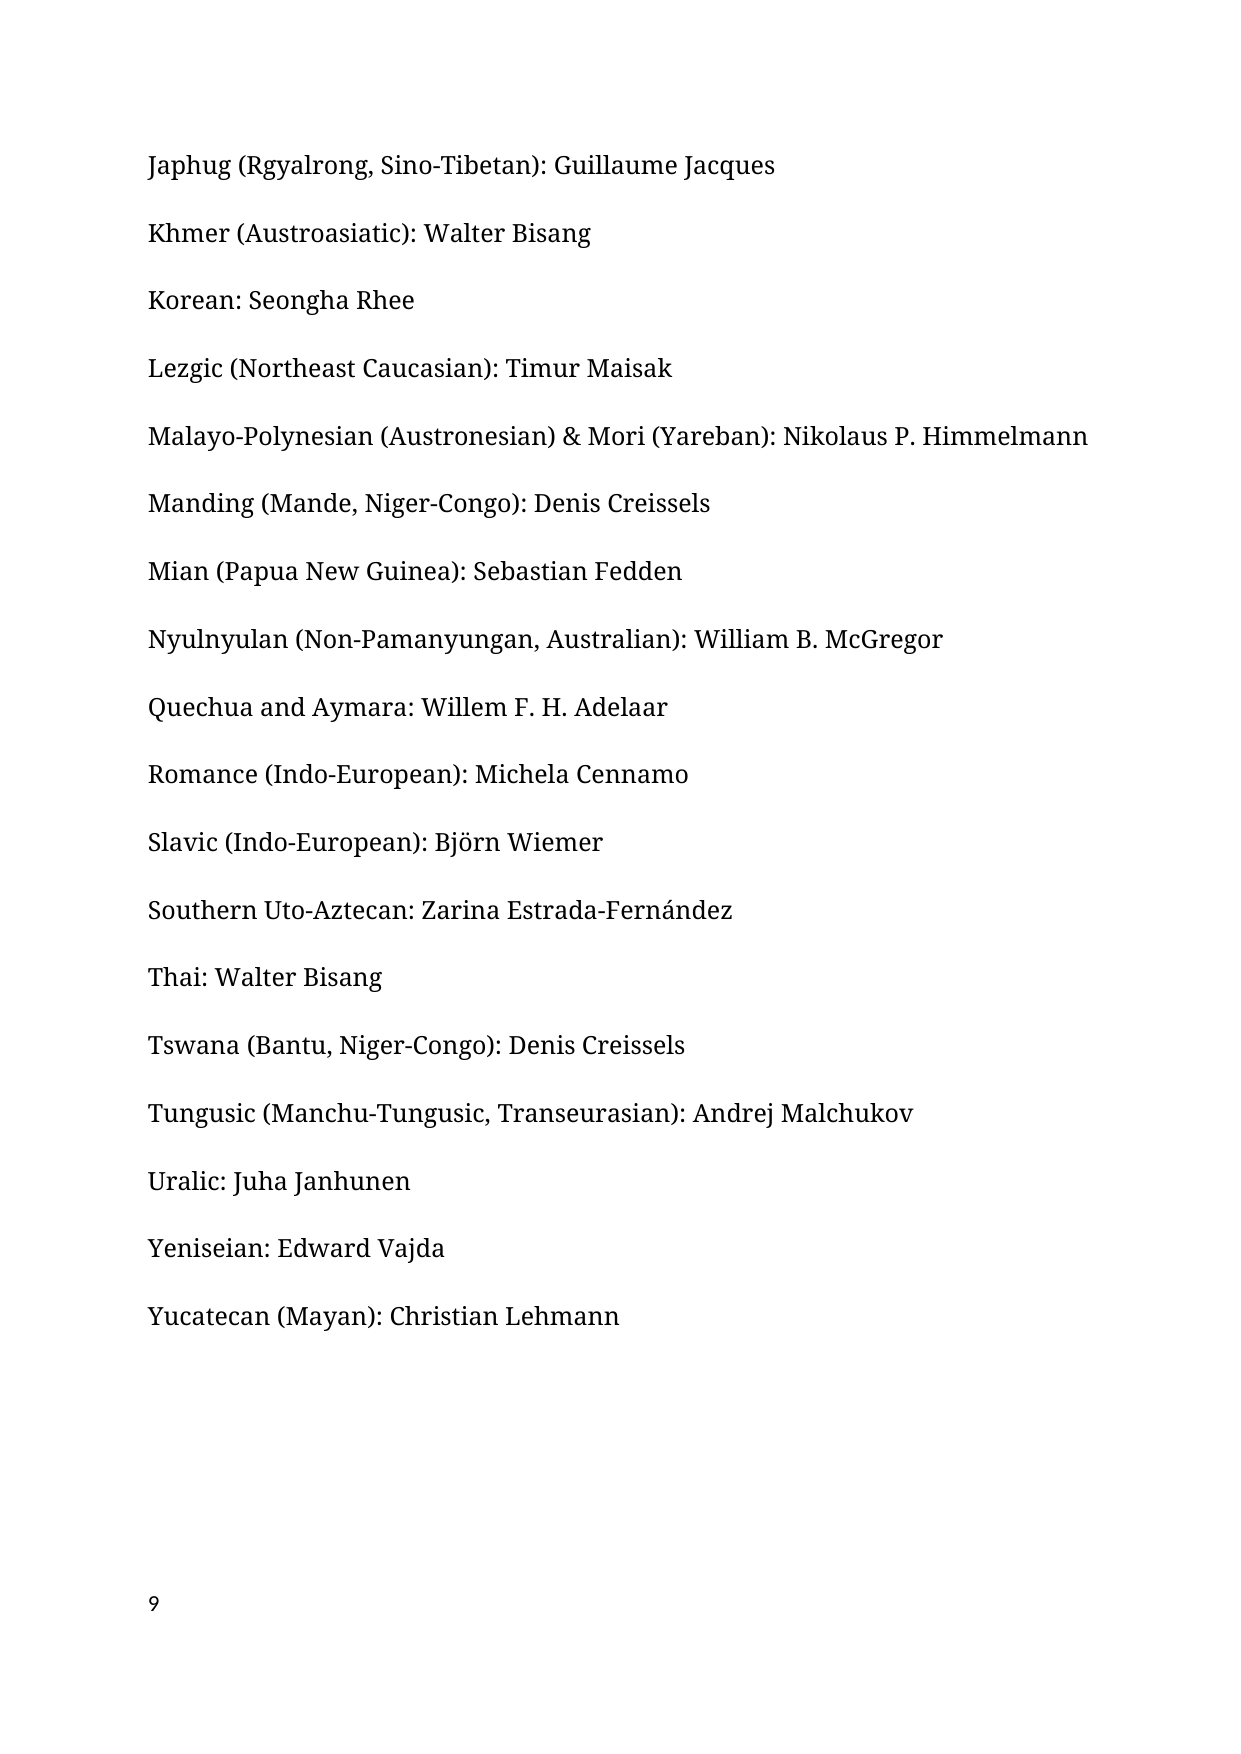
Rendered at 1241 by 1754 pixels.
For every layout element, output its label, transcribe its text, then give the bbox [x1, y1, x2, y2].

text Lezgic (Northeast Caucasian): Timur Maisak [148, 351, 1093, 385]
text Korean: Seongha Rhee [148, 283, 1093, 317]
text Uralic: Juha Janhunen [148, 1163, 1093, 1197]
text Japhug (Rgyalrong, Sino-Tibetan): Guillaume Jacques [148, 148, 1093, 182]
text Yeniseian: Edward Vajda [148, 1231, 1093, 1265]
text Mian (Papua New Guinea): Sebastian Fedden [148, 554, 1093, 588]
text Nyulnyulan (Non-Pamanyungan, Australian): William B. McGregor [148, 622, 1093, 656]
text Manding (Mande, Niger-Congo): Denis Creissels [148, 486, 1093, 520]
text Southern Uto-Aztecan: Zarina Estrada-Fernández [148, 892, 1093, 926]
text Slavic (Indo-European): Björn Wiemer [148, 825, 1093, 859]
text Romance (Indo-European): Michela Cennamo [148, 757, 1093, 791]
text Yucatecan (Mayan): Christian Lehmann [148, 1299, 1093, 1333]
text Khmer (Austroasiatic): Walter Bisang [148, 215, 1093, 249]
text Tswana (Bantu, Niger-Congo): Denis Creissels [148, 1028, 1093, 1062]
text Malayo-Polynesian (Austronesian) & Mori (Yareban): Nikolaus P. Himmelmann [148, 418, 1093, 452]
text Quechua and Aymara: Willem F. H. Adelaar [148, 689, 1093, 723]
text Tungusic (Manchu-Tungusic, Transeurasian): Andrej Malchukov [148, 1096, 1093, 1129]
text Thai: Walter Bisang [148, 960, 1093, 994]
